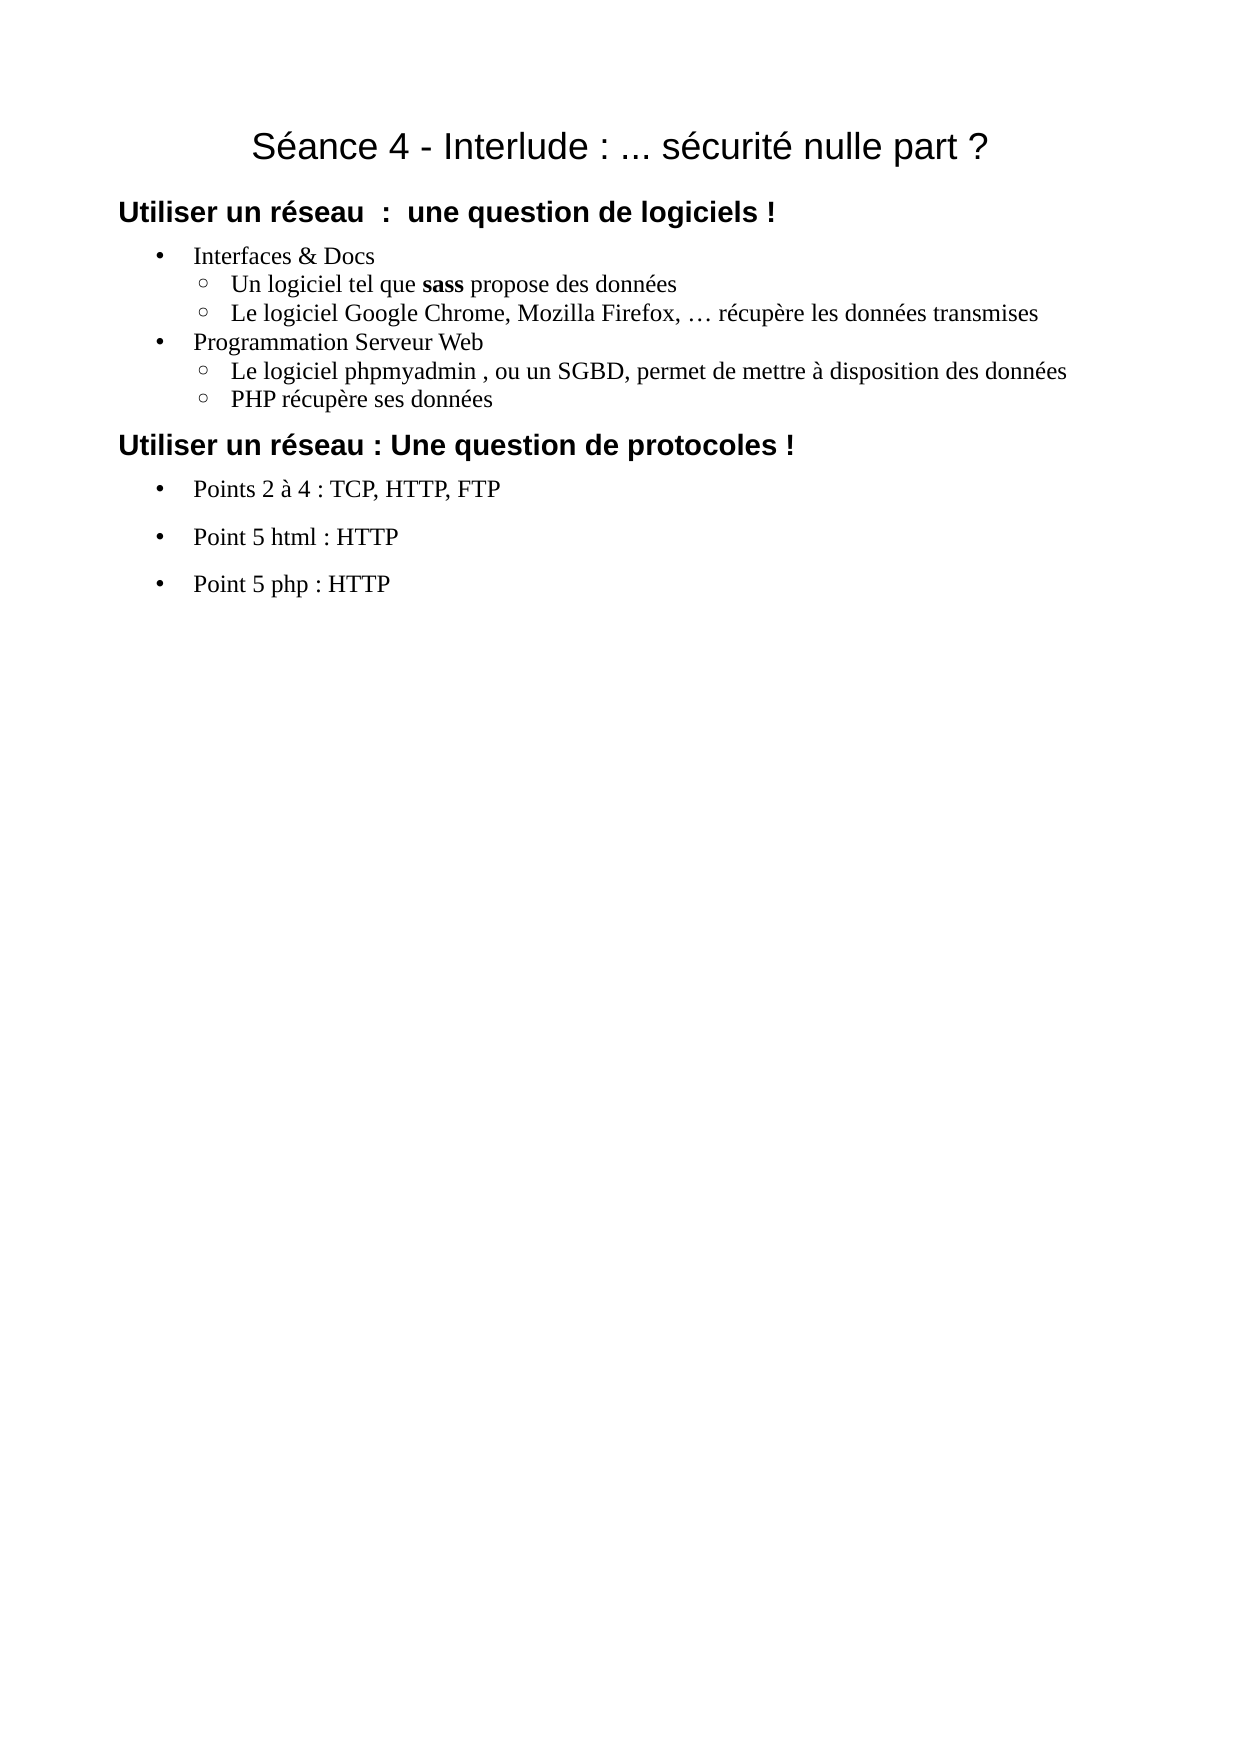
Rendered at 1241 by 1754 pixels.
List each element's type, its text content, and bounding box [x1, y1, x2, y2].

list Un logiciel tel que sass propose des données [193, 269, 1122, 298]
subtitle Utiliser un réseau : une question de logiciels ! [118, 194, 1122, 228]
list Point 5 html : HTTP [156, 522, 1122, 551]
list Point 5 php : HTTP [156, 569, 1122, 598]
list Interfaces & Docs [156, 241, 1122, 269]
list Le logiciel Google Chrome, Mozilla Firefox, … récupère les données transmises [193, 298, 1122, 327]
list Points 2 à 4 : TCP, HTTP, FTP [156, 474, 1122, 503]
subtitle Utiliser un réseau : Une question de protocoles ! [118, 428, 1122, 462]
list Le logiciel phpmyadmin , ou un SGBD, permet de mettre à disposition des données [193, 356, 1122, 384]
list Programmation Serveur Web [156, 327, 1122, 356]
subtitle Séance 4 - Interlude : ... sécurité nulle part ? [118, 124, 1122, 167]
list PHP récupère ses données [193, 384, 1122, 413]
